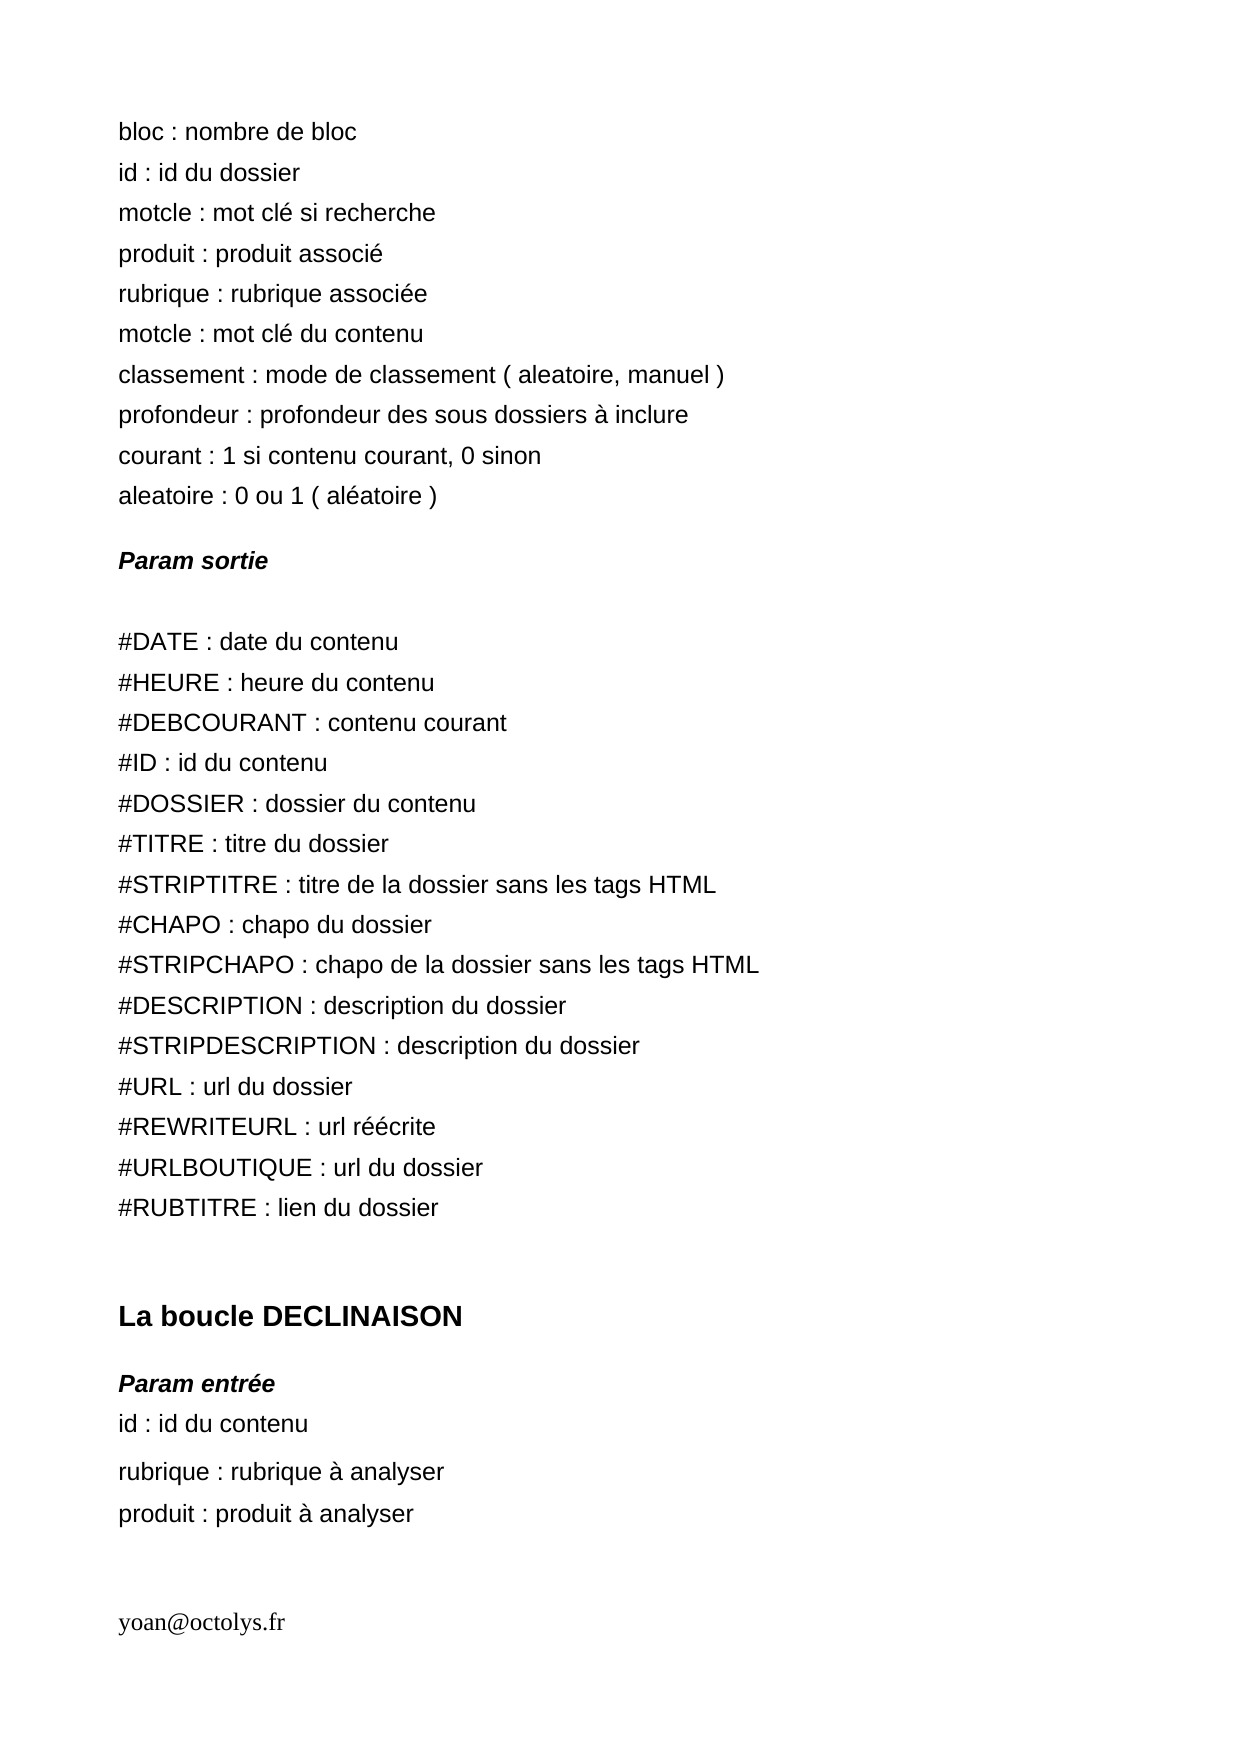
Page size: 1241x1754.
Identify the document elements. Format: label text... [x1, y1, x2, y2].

text motcle : mot clé si recherche [118, 199, 1122, 227]
text #STRIPDESCRIPTION : description du dossier [118, 1032, 1122, 1060]
text #DESCRIPTION : description du dossier [118, 992, 1122, 1019]
text #RUBTITRE : lien du dossier [118, 1194, 1122, 1222]
text #STRIPTITRE : titre de la dossier sans les tags HTML [118, 870, 1122, 898]
text classement : mode de classement ( aleatoire, manuel ) [118, 361, 1122, 388]
text #REWRITEURL : url réécrite [118, 1113, 1122, 1141]
text #URLBOUTIQUE : url du dossier [118, 1153, 1122, 1181]
text id : id du dossier [118, 158, 1122, 186]
text #HEURE : heure du contenu [118, 668, 1122, 696]
text #URL : url du dossier [118, 1072, 1122, 1100]
subtitle Param sortie [118, 547, 1122, 575]
text rubrique : rubrique à analyser [118, 1450, 1122, 1488]
text #DATE : date du contenu [118, 628, 1122, 656]
text id : id du contenu [118, 1410, 1122, 1438]
text rubrique : rubrique associée [118, 280, 1122, 308]
text #ID : id du contenu [118, 749, 1122, 777]
text courant : 1 si contenu courant, 0 sinon [118, 441, 1122, 469]
subtitle Param entrée [118, 1370, 1122, 1397]
text profondeur : profondeur des sous dossiers à inclure [118, 401, 1122, 429]
text #DEBCOURANT : contenu courant [118, 709, 1122, 737]
text #CHAPO : chapo du dossier [118, 911, 1122, 939]
text produit : produit à analyser [118, 1500, 1122, 1528]
subtitle La boucle DECLINAISON [118, 1299, 1122, 1332]
text motcle : mot clé du contenu [118, 320, 1122, 348]
text bloc : nombre de bloc [118, 118, 1122, 146]
text #DOSSIER : dossier du contenu [118, 789, 1122, 817]
text #TITRE : titre du dossier [118, 830, 1122, 858]
text aleatoire : 0 ou 1 ( aléatoire ) [118, 482, 1122, 510]
text #STRIPCHAPO : chapo de la dossier sans les tags HTML [118, 951, 1122, 979]
text produit : produit associé [118, 239, 1122, 267]
